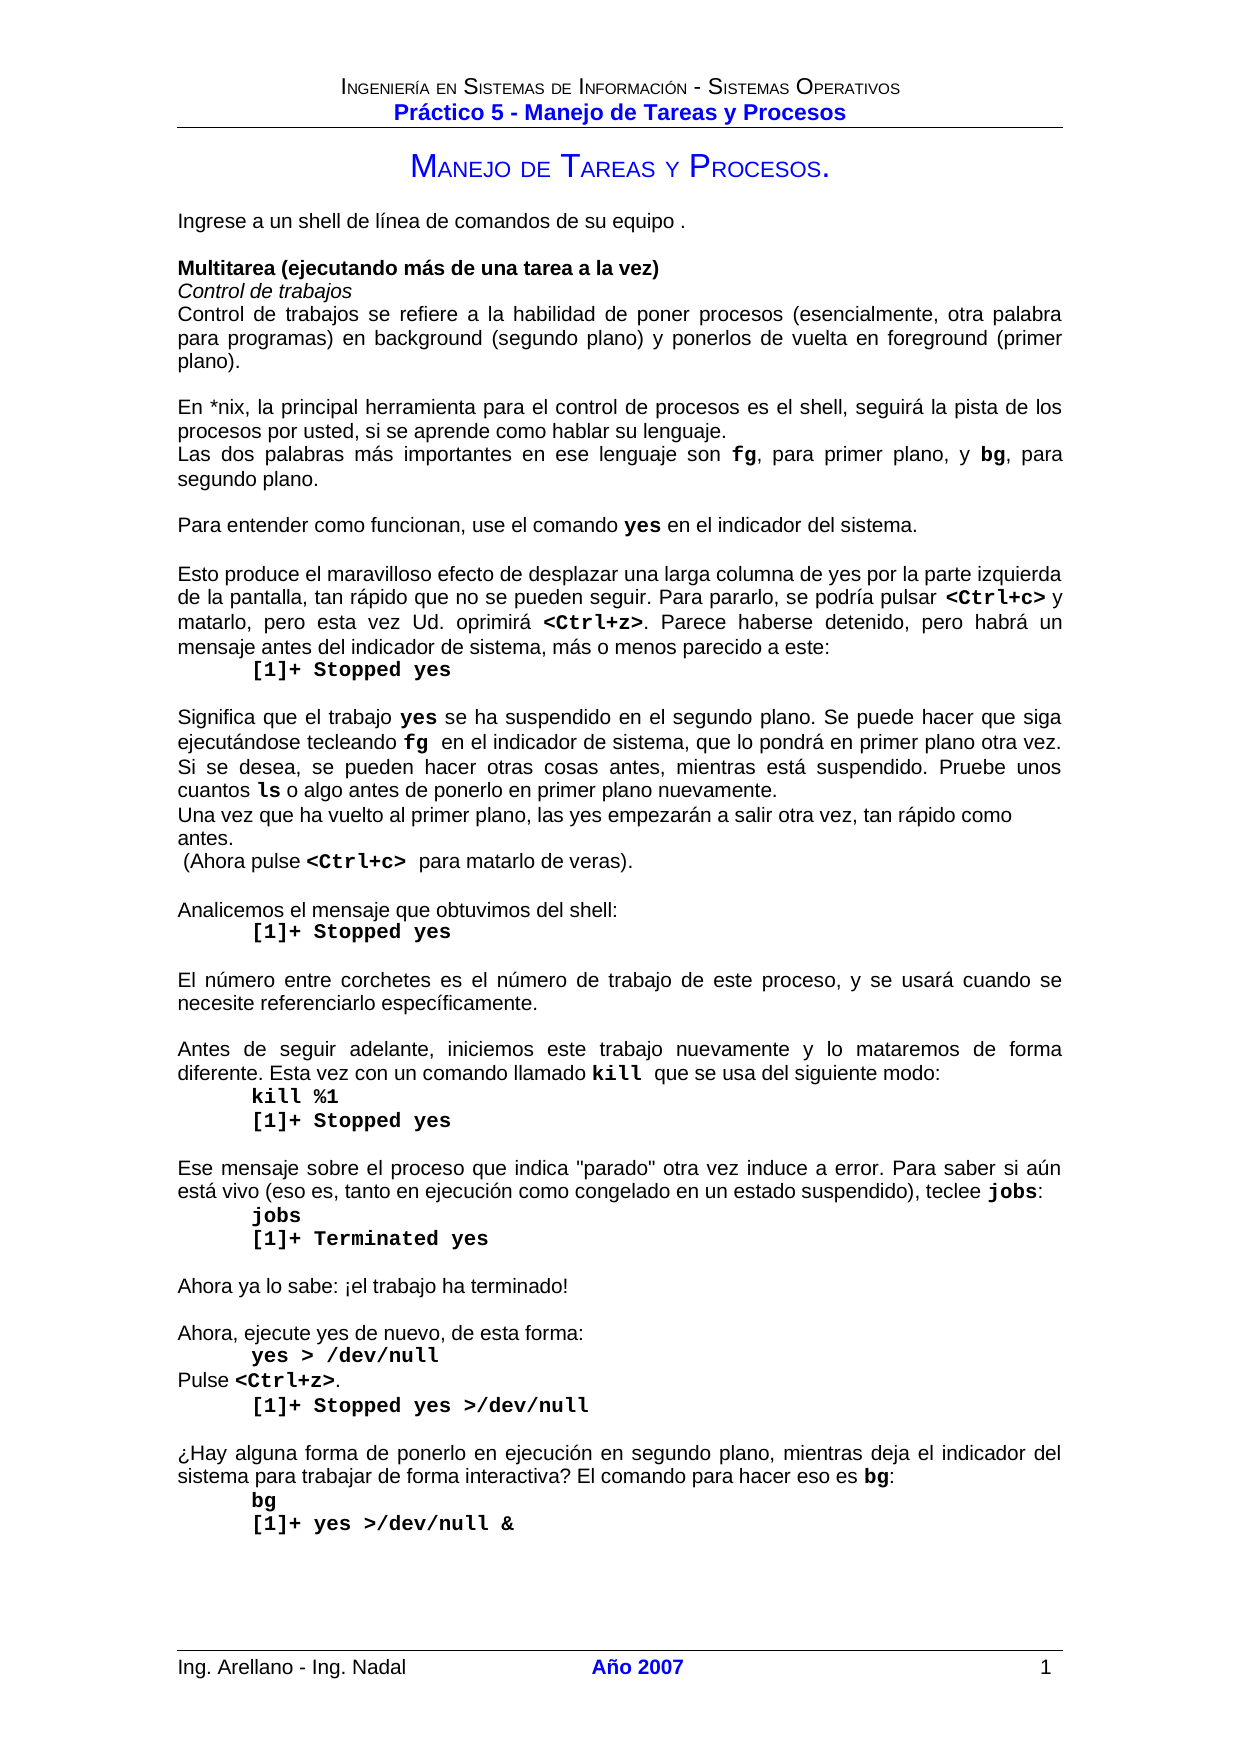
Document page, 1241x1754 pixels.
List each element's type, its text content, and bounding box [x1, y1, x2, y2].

text Ahora, ejecute yes de nuevo, de esta forma: [177, 1322, 1063, 1345]
text [1]+ yes >/dev/null & [251, 1513, 1063, 1537]
text [1]+ Stopped yes >/dev/null [177, 1393, 1063, 1418]
text [1]+ Stopped yes [177, 922, 1063, 945]
text [1]+ Terminated yes [251, 1228, 1063, 1252]
text Antes de seguir adelante, iniciemos este trabajo nuevamente y lo mataremos de forma diferente. Esta vez con un comando llamado kill que se usa del siguiente modo: [177, 1038, 1063, 1086]
text Control de trabajos se refiere a la habilidad de poner procesos (esencialmente, otra palabra para programas) en background (segundo plano) y ponerlos de vuelta en foreground (primer plano). [177, 303, 1063, 373]
text jobs [251, 1205, 1063, 1228]
text El número entre corchetes es el número de trabajo de este proceso, y se usará cuando se necesite referenciarlo específicamente. [177, 968, 1063, 1015]
text Significa que el trabajo yes se ha suspendido en el segundo plano. Se puede hacer que siga ejecutándose tecleando fg en el indicador de sistema, que lo pondrá en primer plano otra vez. Si se desea, se pueden hacer otras cosas antes, mientras está suspendido. Pruebe unos cuantos ls o algo antes de ponerlo en primer plano nuevamente. [177, 705, 1063, 804]
text Esto produce el maravilloso efecto de desplazar una larga columna de yes por la parte izquierda de la pantalla, tan rápido que no se pueden seguir. Para pararlo, se podría pulsar <Ctrl+c> y matarlo, pero esta vez Ud. oprimirá <Ctrl+z>. Parece haberse detenido, pero habrá un mensaje antes del indicador de sistema, más o menos parecido a este: [177, 562, 1063, 659]
text Control de trabajos [177, 280, 1063, 303]
text Una vez que ha vuelto al primer plano, las yes empezarán a salir otra vez, tan rápido como antes. [177, 804, 1063, 850]
text (Ahora pulse <Ctrl+c> para matarlo de veras). [177, 850, 1063, 875]
text Analicemos el mensaje que obtuvimos del shell: [177, 898, 1063, 922]
text Ingrese a un shell de línea de comandos de su equipo . [177, 210, 1063, 233]
text [1]+ Stopped yes [177, 659, 1063, 682]
text Ese mensaje sobre el proceso que indica "parado" otra vez induce a error. Para saber si aún está vivo (eso es, tanto en ejecución como congelado en un estado suspendido), teclee jobs: [177, 1157, 1063, 1205]
text yes > /dev/null [251, 1345, 1063, 1368]
text Pulse <Ctrl+z>. [177, 1368, 1063, 1393]
text kill %1 [251, 1086, 1063, 1110]
text bg [251, 1490, 1063, 1513]
text En *nix, la principal herramienta para el control de procesos es el shell, seguirá la pista de los procesos por usted, si se aprende como hablar su lenguaje. [177, 396, 1063, 442]
text Para entender como funcionan, use el comando yes en el indicador del sistema. [177, 514, 1063, 539]
text [1]+ Stopped yes [251, 1110, 1063, 1133]
text Manejo de Tareas y Procesos. [177, 148, 1063, 185]
text Ahora ya lo sabe: ¡el trabajo ha terminado! [177, 1275, 1063, 1298]
text Multitarea (ejecutando más de una tarea a la vez) [177, 257, 1063, 280]
text Las dos palabras más importantes en ese lenguaje son fg, para primer plano, y bg, para segundo plano. [177, 442, 1063, 491]
text ¿Hay alguna forma de ponerlo en ejecución en segundo plano, mientras deja el indicador del sistema para trabajar de forma interactiva? El comando para hacer eso es bg: [177, 1442, 1063, 1490]
